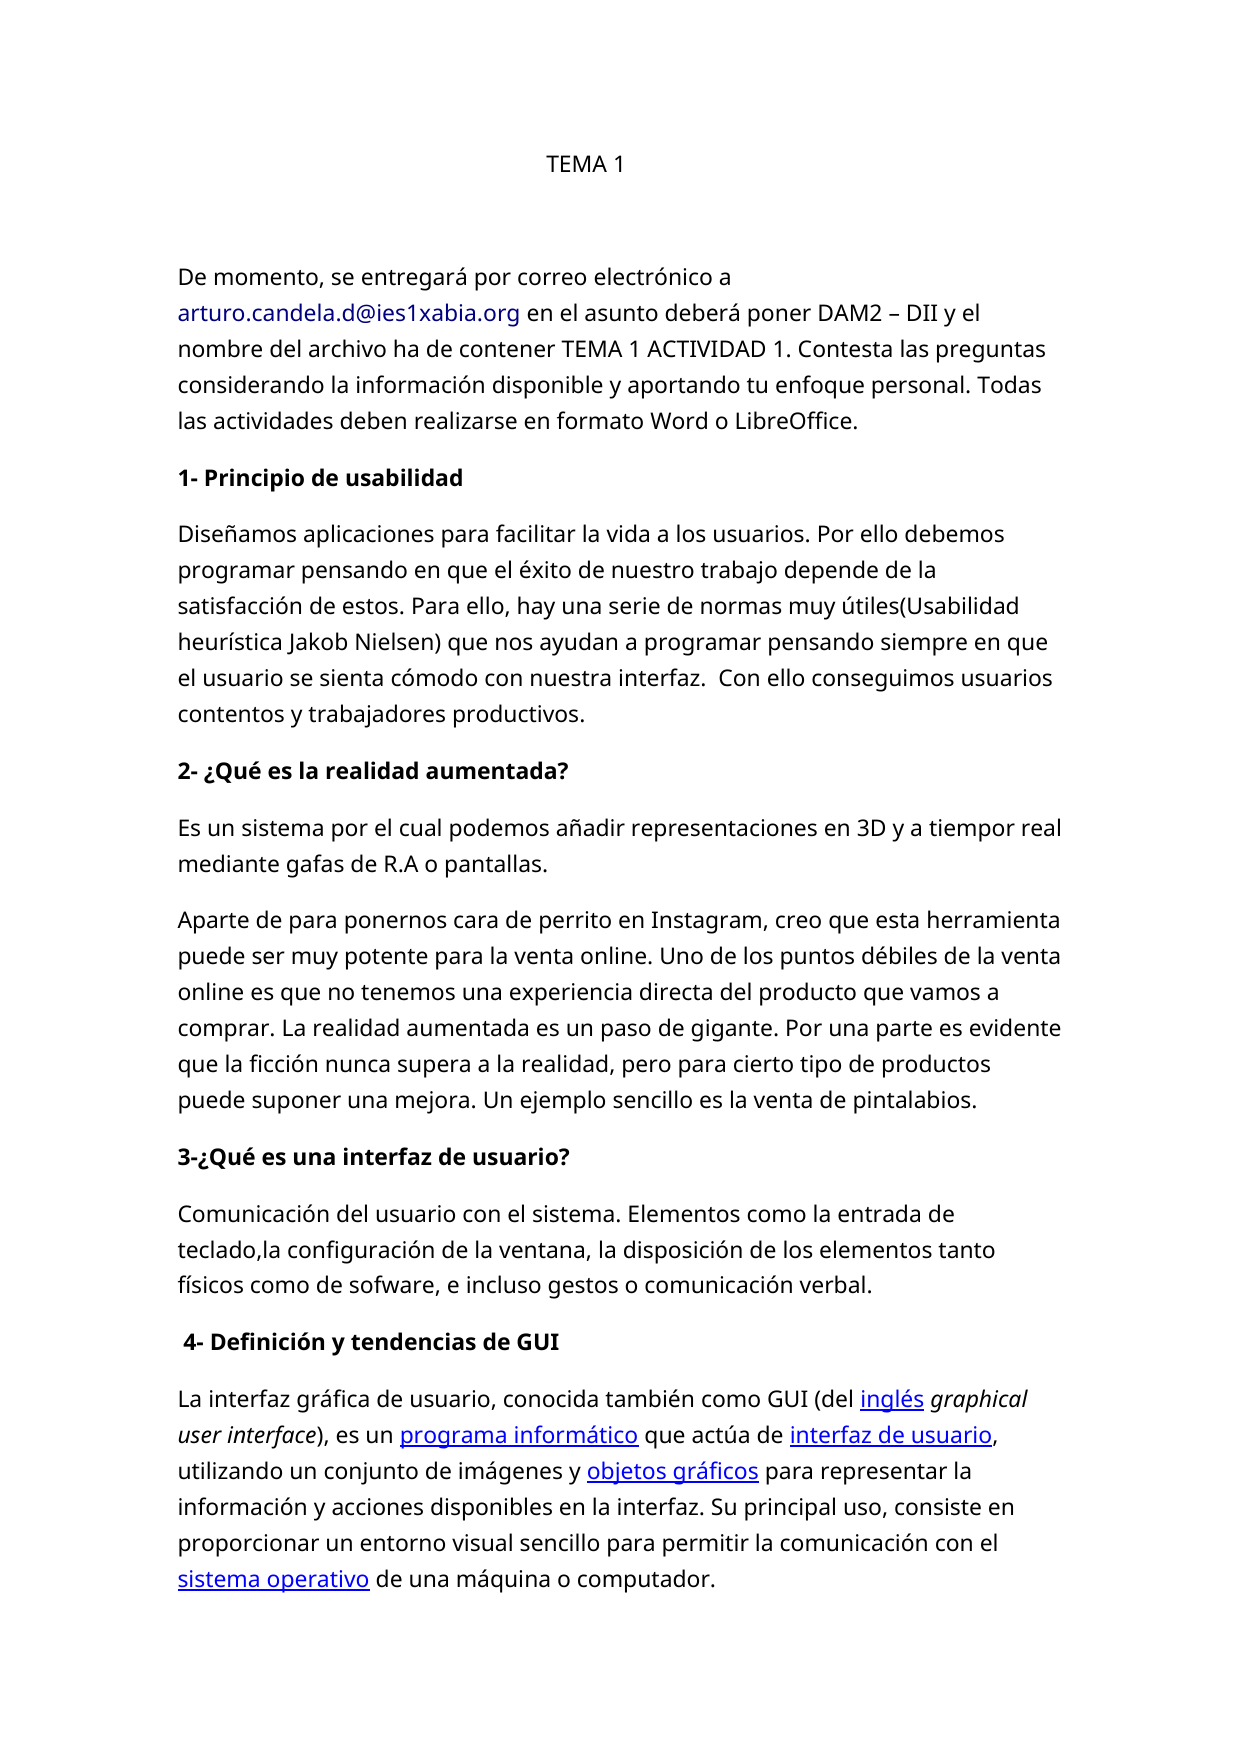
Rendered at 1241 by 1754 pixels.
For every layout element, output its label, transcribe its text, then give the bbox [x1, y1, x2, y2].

text Aparte de para ponernos cara de perrito en Instagram, creo que esta herramienta puede ser muy potente para la venta online. Uno de los puntos débiles de la venta online es que no tenemos una experiencia directa del producto que vamos a comprar. La realidad aumentada es un paso de gigante. Por una parte es evidente que la ficción nunca supera a la realidad, pero para cierto tipo de productos puede suponer una mejora. Un ejemplo sencillo es la venta de pintalabios. [177, 904, 1063, 1115]
text De momento, se entregará por correo electrónico a arturo.candela.d@ies1xabia.org en el asunto deberá poner DAM2 – DII y el nombre del archivo ha de contener TEMA 1 ACTIVIDAD 1. Contesta las preguntas considerando la información disponible y aportando tu enfoque personal. Todas las actividades deben realizarse en formato Word o LibreOffice. [177, 261, 1063, 436]
text 3-¿Qué es una interfaz de usuario? [177, 1141, 1063, 1172]
text La interfaz gráfica de usuario, conocida también como GUI (del inglés graphical user interface), es un programa informático que actúa de interfaz de usuario, utilizando un conjunto de imágenes y objetos gráficos para representar la información y acciones disponibles en la interfaz. Su principal uso, consiste en proporcionar un entorno visual sencillo para permitir la comunicación con el sistema operativo de una máquina o computador. [177, 1383, 1063, 1594]
text 2- ¿Qué es la realidad aumentada? [177, 755, 1063, 786]
text 1- Principio de usabilidad [177, 462, 1063, 493]
text Es un sistema por el cual podemos añadir representaciones en 3D y a tiempor real mediante gafas de R.A o pantallas. [177, 812, 1063, 879]
text 4- Definición y tendencias de GUI [177, 1326, 1063, 1357]
text TEMA 1 [177, 148, 1063, 179]
text Comunicación del usuario con el sistema. Elementos como la entrada de teclado,la configuración de la ventana, la disposición de los elementos tanto físicos como de sofware, e incluso gestos o comunicación verbal. [177, 1198, 1063, 1301]
text Diseñamos aplicaciones para facilitar la vida a los usuarios. Por ello debemos programar pensando en que el éxito de nuestro trabajo depende de la satisfacción de estos. Para ello, hay una serie de normas muy útiles(Usabilidad heurística Jakob Nielsen) que nos ayudan a programar pensando siempre en que el usuario se sienta cómodo con nuestra interfaz. Con ello conseguimos usuarios contentos y trabajadores productivos. [177, 518, 1063, 729]
